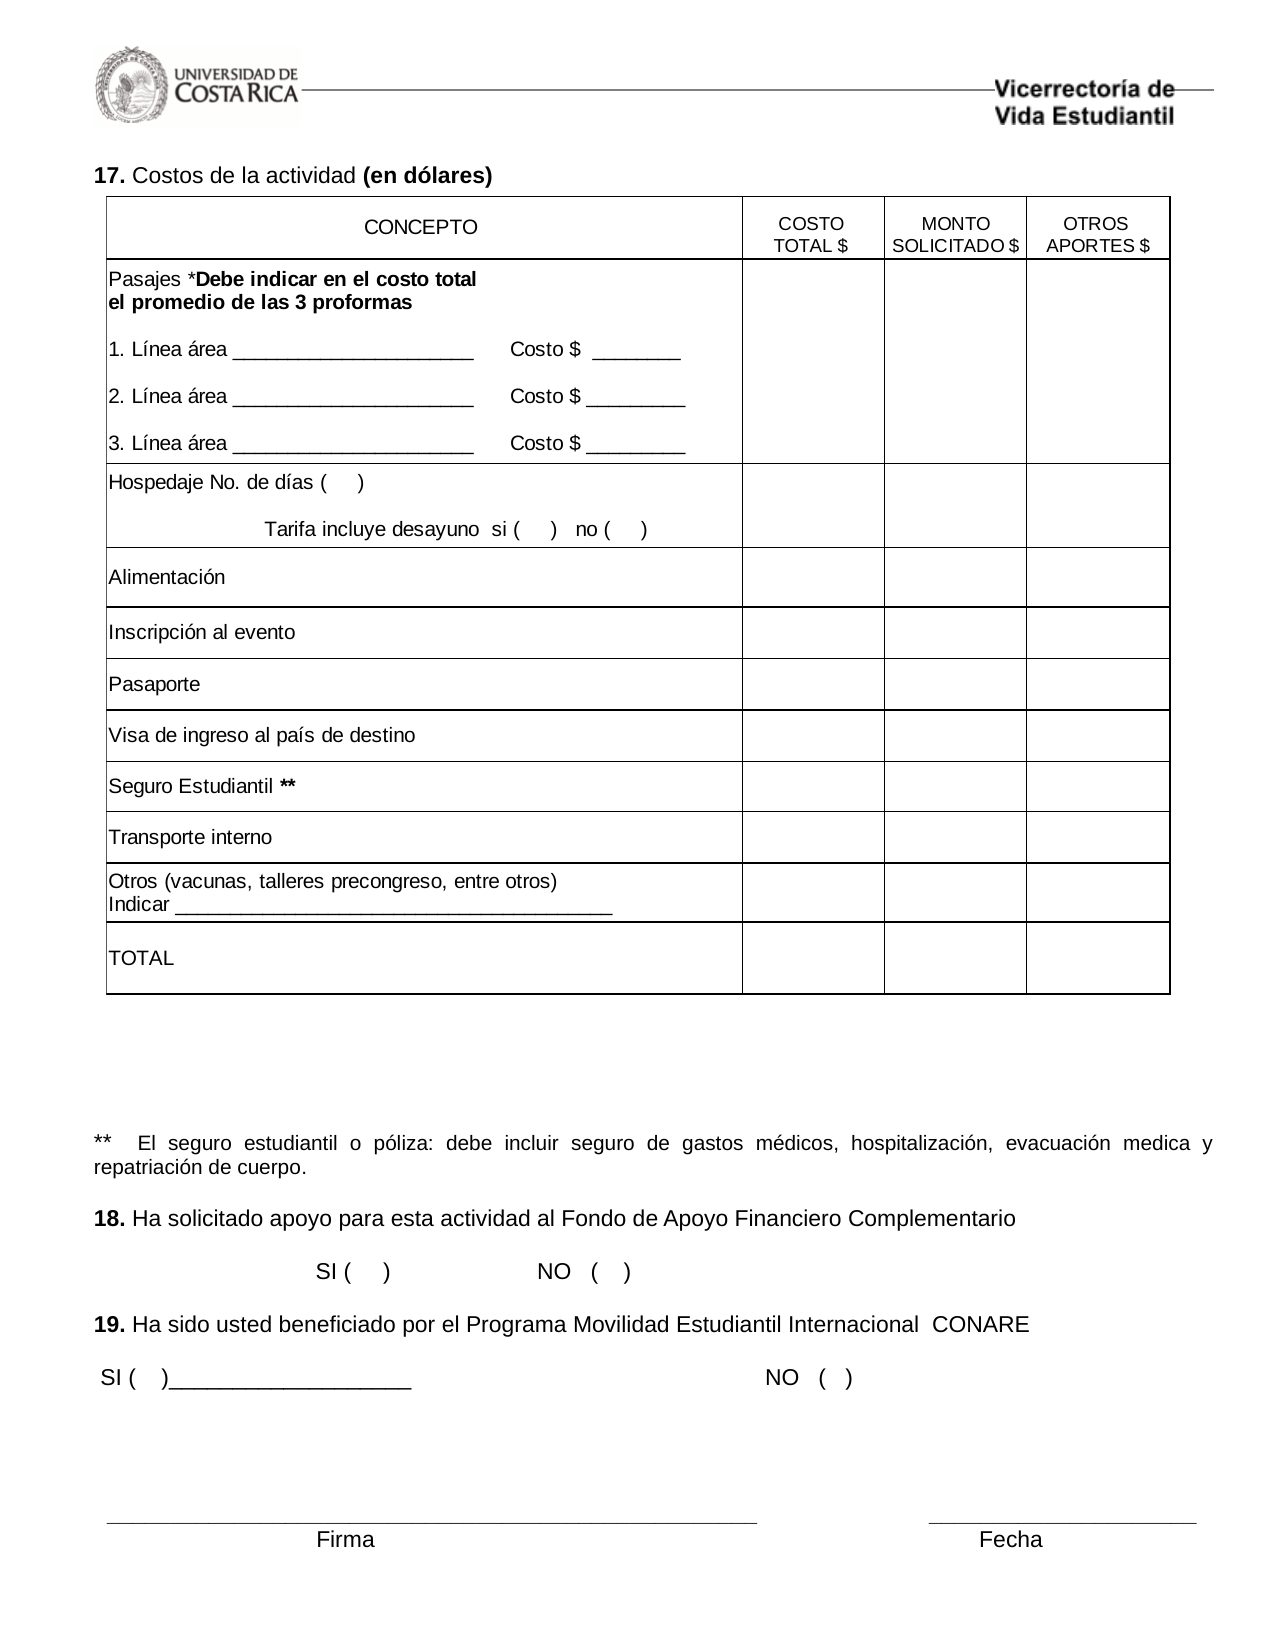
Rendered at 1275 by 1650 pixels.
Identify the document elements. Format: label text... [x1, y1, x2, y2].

picture [92, 46, 302, 127]
text Firma Fecha [94, 1526, 1214, 1553]
text ** El seguro estudiantil o póliza: debe incluir seguro de gastos médicos, hospitalización, evacuación medica y repatriación de cuerpo. [94, 1129, 1214, 1179]
text SI ( )___________________ NO ( ) [94, 1363, 1214, 1390]
text 17. Costos de la actividad (en dólares) [94, 162, 1214, 188]
text ___________________________________________________ _____________________ [94, 1500, 1214, 1526]
text SI ( ) NO ( ) [94, 1258, 1214, 1284]
text 19. Ha sido usted beneficiado por el Programa Movilidad Estudiantil Internacional CONARE [94, 1311, 1214, 1337]
picture [995, 79, 1175, 125]
text 18. Ha solicitado apoyo para esta actividad al Fondo de Apoyo Financiero Complementario [94, 1205, 1214, 1232]
